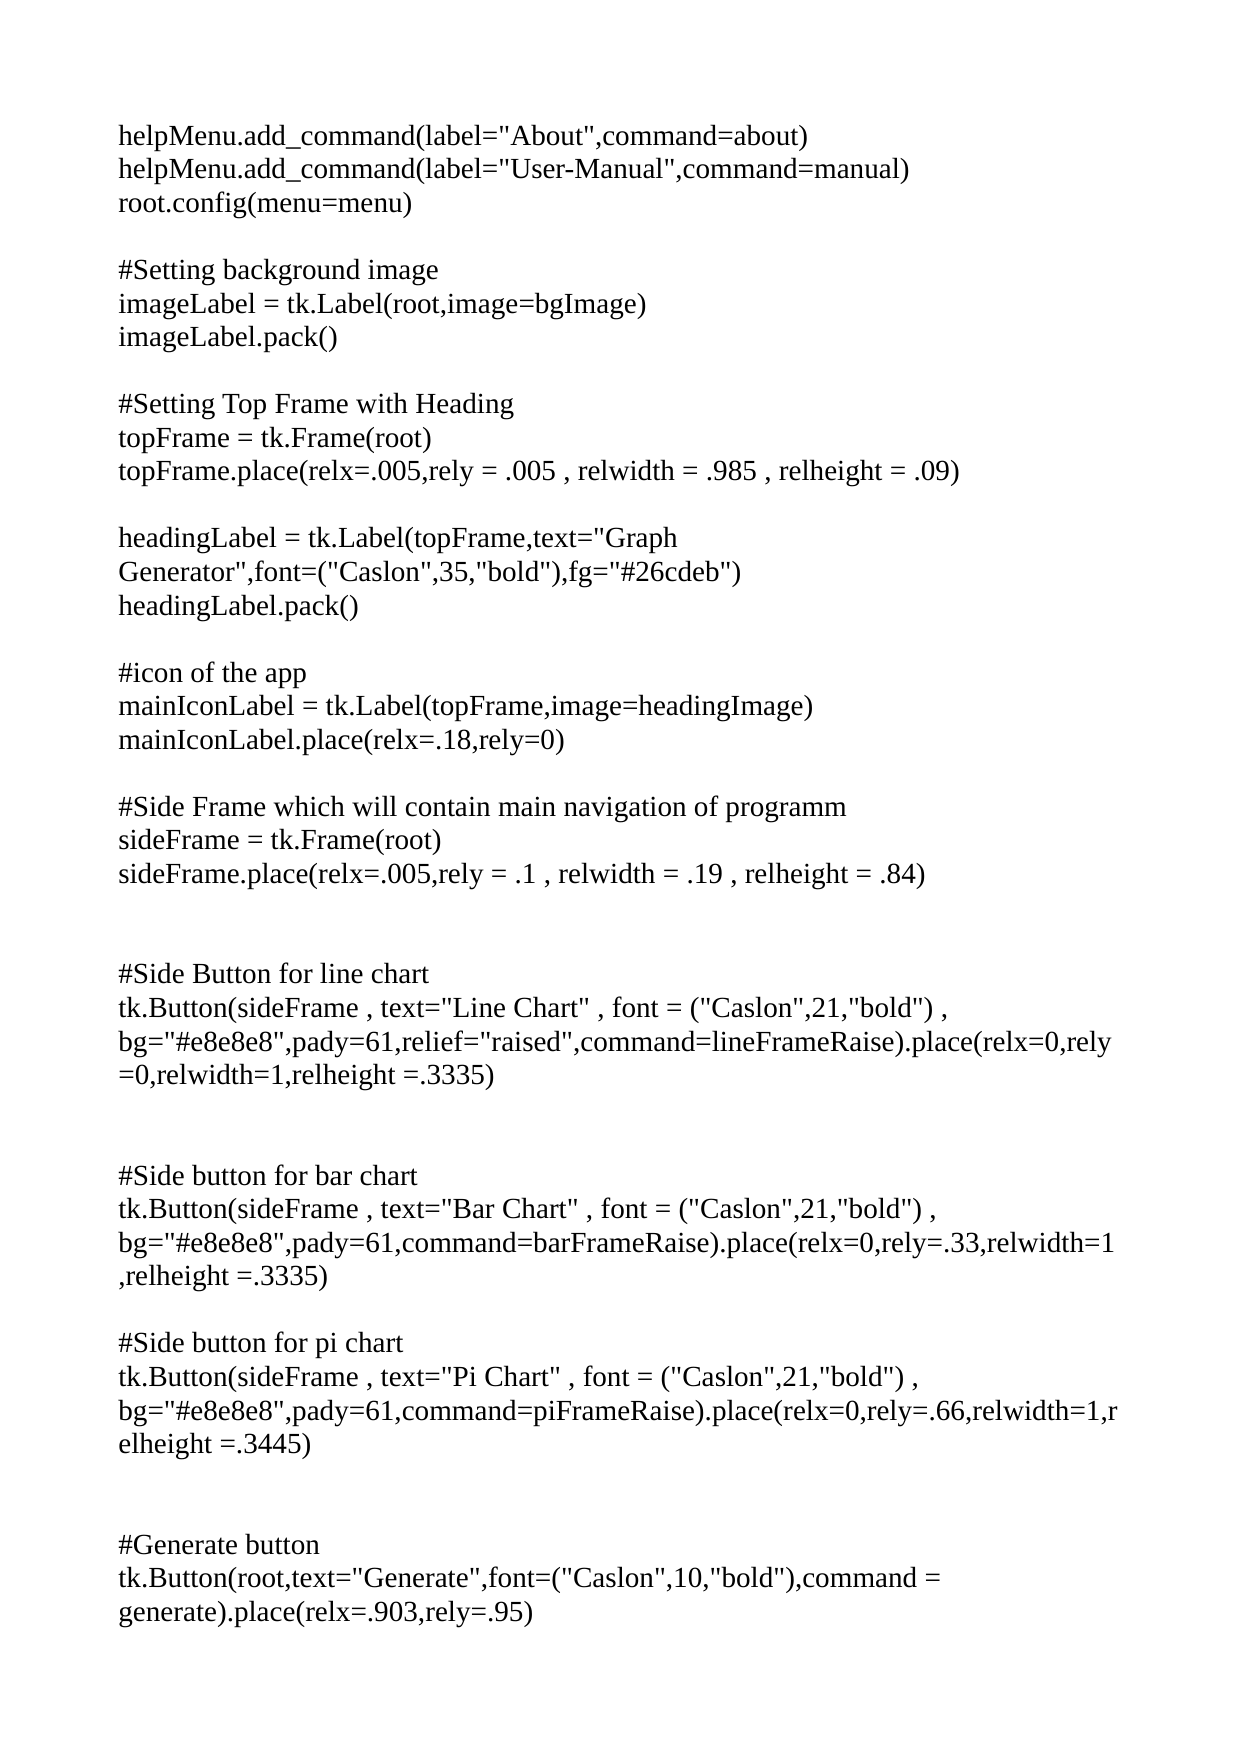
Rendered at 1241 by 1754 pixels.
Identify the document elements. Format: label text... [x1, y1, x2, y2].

text imageLabel.pack() [118, 319, 1122, 353]
text #Side button for pi chart [118, 1326, 1122, 1359]
text root.config(menu=menu) [118, 185, 1122, 219]
text helpMenu.add_command(label="User-Manual",command=manual) [118, 152, 1122, 185]
text topFrame.place(relx=.005,rely = .005 , relwidth = .985 , relheight = .09) [118, 453, 1122, 487]
text sideFrame = tk.Frame(root) [118, 822, 1122, 856]
text headingLabel.pack() [118, 588, 1122, 621]
text helpMenu.add_command(label="About",command=about) [118, 118, 1122, 152]
text #icon of the app [118, 655, 1122, 688]
text #Setting background image [118, 252, 1122, 286]
text #Generate button [118, 1527, 1122, 1560]
text mainIconLabel = tk.Label(topFrame,image=headingImage) [118, 688, 1122, 722]
text imageLabel = tk.Label(root,image=bgImage) [118, 286, 1122, 319]
text tk.Button(sideFrame , text="Pi Chart" , font = ("Caslon",21,"bold") , bg="#e8e8e8",pady=61,command=piFrameRaise).place(relx=0,rely=.66,relwidth=1,relheight =.3445) [118, 1359, 1122, 1460]
text mainIconLabel.place(relx=.18,rely=0) [118, 722, 1122, 755]
text #Side button for bar chart [118, 1158, 1122, 1191]
text tk.Button(sideFrame , text="Bar Chart" , font = ("Caslon",21,"bold") , bg="#e8e8e8",pady=61,command=barFrameRaise).place(relx=0,rely=.33,relwidth=1,relheight =.3335) [118, 1191, 1122, 1292]
text sideFrame.place(relx=.005,rely = .1 , relwidth = .19 , relheight = .84) [118, 856, 1122, 889]
text #Side Button for line chart [118, 957, 1122, 990]
text headingLabel = tk.Label(topFrame,text="Graph Generator",font=("Caslon",35,"bold"),fg="#26cdeb") [118, 521, 1122, 588]
text tk.Button(root,text="Generate",font=("Caslon",10,"bold"),command = generate).place(relx=.903,rely=.95) [118, 1560, 1122, 1627]
text #Setting Top Frame with Heading [118, 386, 1122, 420]
text tk.Button(sideFrame , text="Line Chart" , font = ("Caslon",21,"bold") , bg="#e8e8e8",pady=61,relief="raised",command=lineFrameRaise).place(relx=0,rely=0,relwidth=1,relheight =.3335) [118, 990, 1122, 1091]
text #Side Frame which will contain main navigation of programm [118, 789, 1122, 822]
text topFrame = tk.Frame(root) [118, 420, 1122, 453]
